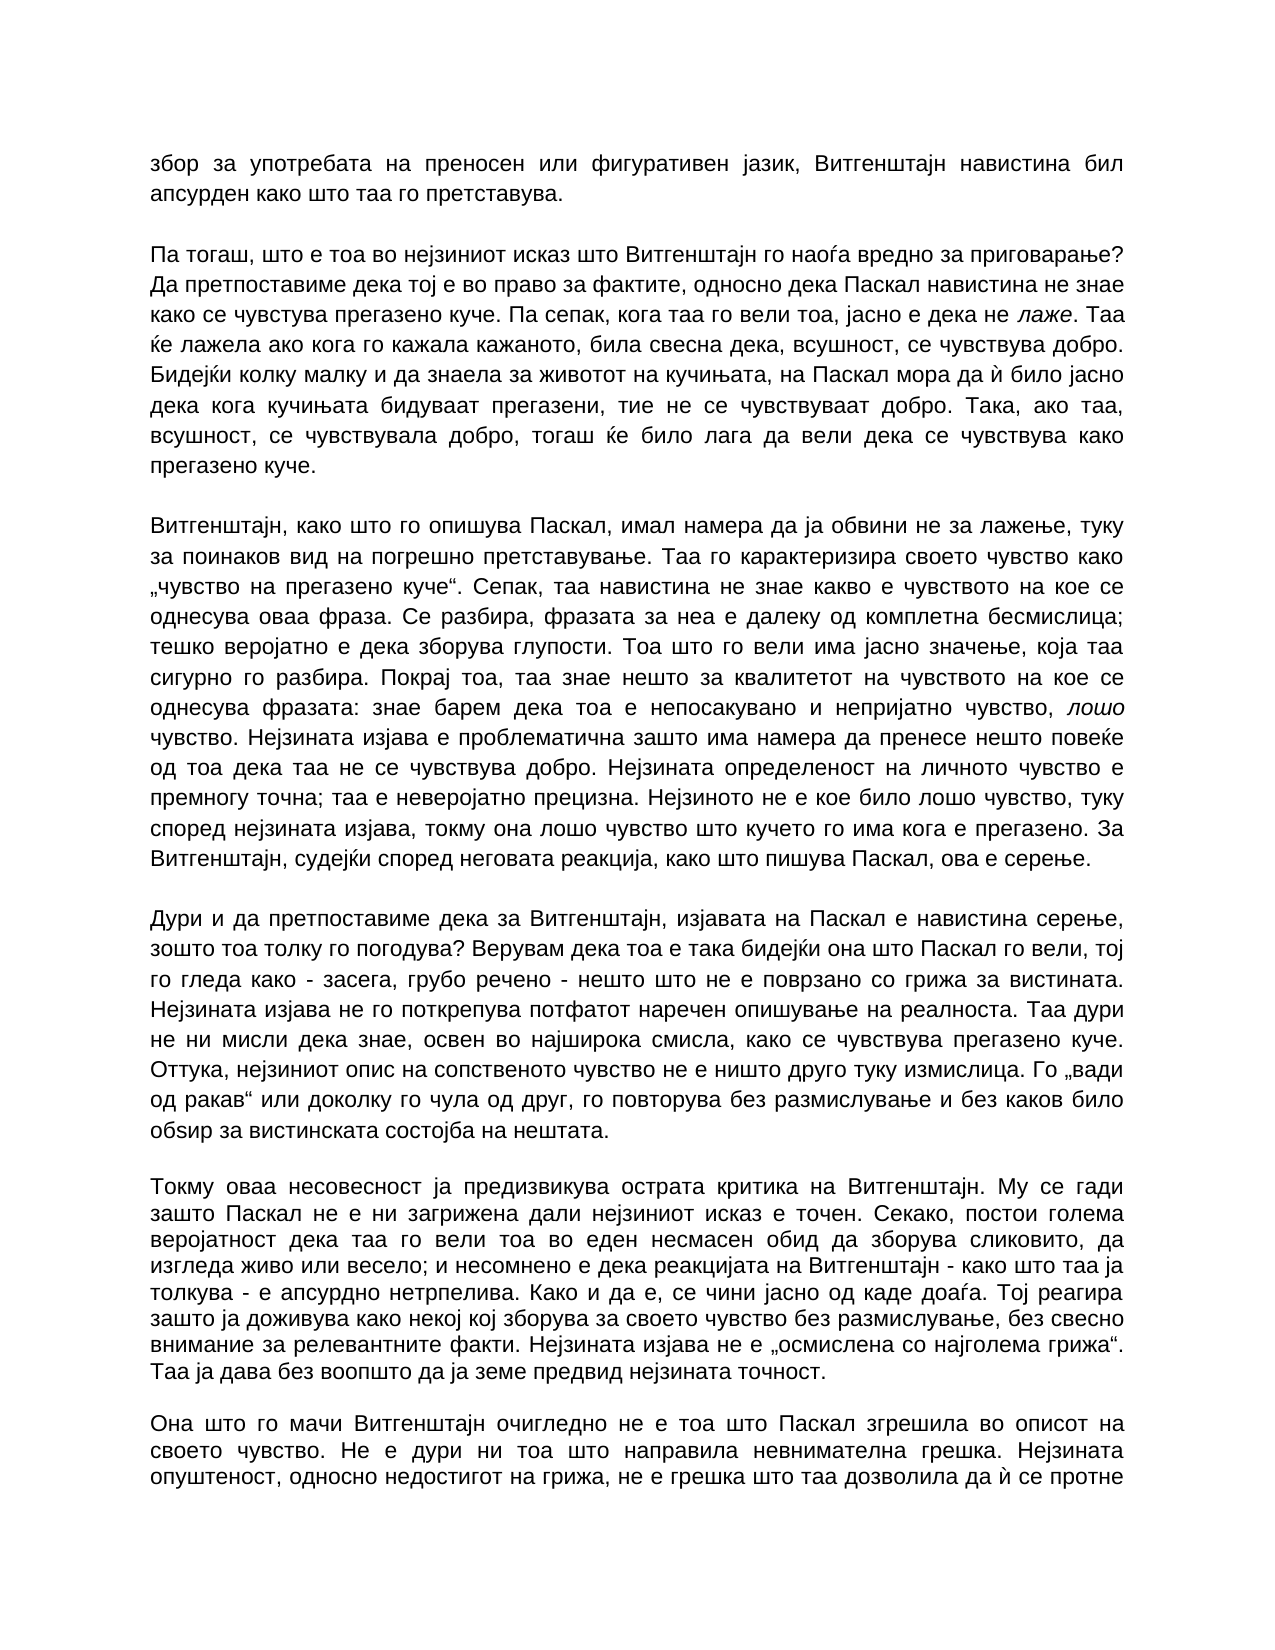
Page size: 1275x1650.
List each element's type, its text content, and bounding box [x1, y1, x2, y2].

text Она што го мачи Витгенштајн очигледно не е тоа што Паскал згрешила во описот на своето чувство. Не е дури ни тоа што направила невнимателна грешка. Нејзината опуштеност, односно недостигот на грижа, не е грешка што таа дозволила да ѝ се протне [150, 1410, 1125, 1489]
text Па тогаш, што е тоа во нејзиниот исказ што Витгенштајн го наоѓа вредно за приговарање? Да претпоставиме дека тој е во право за фактите, односно дека Паскал навистина не знае како се чувстува прегазено куче. Па сепак, кога таа го вели тоа, јасно е дека не лаже. Таа ќе лажела ако кога го кажала кажаното, била свесна дека, всушност, се чувствува добро. Бидејќи колку малку и да знаела за животот на кучињата, на Паскал мора да ѝ било јасно дека кога кучињата бидуваат прегазени, тие не се чувствуваат добро. Така, ако таа, всушност, се чувствувала добро, тогаш ќе било лага да вели дека се чувствува како прегазено куче. [150, 241, 1125, 478]
text Токму оваа несовесност ја предизвикува острата критика на Витгенштајн. Му се гади зашто Паскал не е ни загрижена дали нејзиниот исказ е точен. Секако, постои голема веројатност дека таа го вели тоа во еден несмасен обид да зборува сликовито, да изгледа живо или весело; и несомнено е дека реакцијата на Витгенштајн - како што таа ја толкува - е апсурдно нетрпелива. Како и да е, се чини јасно од каде доаѓа. Тој реагира зашто ја доживува како некој кој зборува за своето чувство без размислување, без свесно внимание за релевантните факти. Нејзината изјава не е „осмислена со најголема грижа“. Таа ја дава без воопшто да ја земе предвид нејзината точност. [150, 1173, 1125, 1384]
text збор за употребата на преносен или фигуративен јазик, Витгенштајн навистина бил апсурден како што таа го претставува. [150, 150, 1125, 207]
text Витгенштајн, како што го опишува Паскал, имал намера да ја обвини не за лажење, туку за поинаков вид на погрешно претставување. Таа го карактеризира своето чувство како „чувство на прегазено куче“. Сепак, таа навистина не знае какво е чувството на кое се однесува оваа фраза. Се разбира, фразата за неа е далеку од комплетна бесмислица; тешко веројатно е дека зборува глупости. Тоа што го вели има јасно значење, која таа сигурно го разбира. Покрај тоа, таа знае нешто за квалитетот на чувството на кое се однесува фразата: знае барем дека тоа е непосакувано и непријатно чувство, лошо чувство. Нејзината изјава е проблематична зашто има намера да пренесе нешто повеќе од тоа дека таа не се чувствува добро. Нејзината определеност на личното чувство е премногу точна; таа е неверојатно прецизна. Нејзиното не е кое било лошо чувство, туку според нејзината изјава, токму она лошо чувство што кучето го има кога е прегазено. За Витгенштајн, судејќи според неговата реакција, како што пишува Паскал, ова е серење. [150, 512, 1125, 871]
text Дури и да претпоставиме дека за Витгенштајн, изјавата на Паскал е навистина серење, зошто тоа толку го погодува? Верувам дека тоа е така бидејќи она што Паскал го вели, тој го гледа како - засега, грубо речено - нешто што не е поврзано со грижа за вистината. Нејзината изјава не го поткрепува потфатот наречен опишување на реалноста. Таа дури не ни мисли дека знае, освен во најширока смисла, како се чувствува прегазено куче. Оттука, нејзиниот опис на сопственото чувство не е ништо друго туку измислица. Го „вади од ракав“ или доколку го чула од друг, го повторува без размислување и без каков било обѕир за вистинската состојба на нештата. [150, 905, 1125, 1143]
